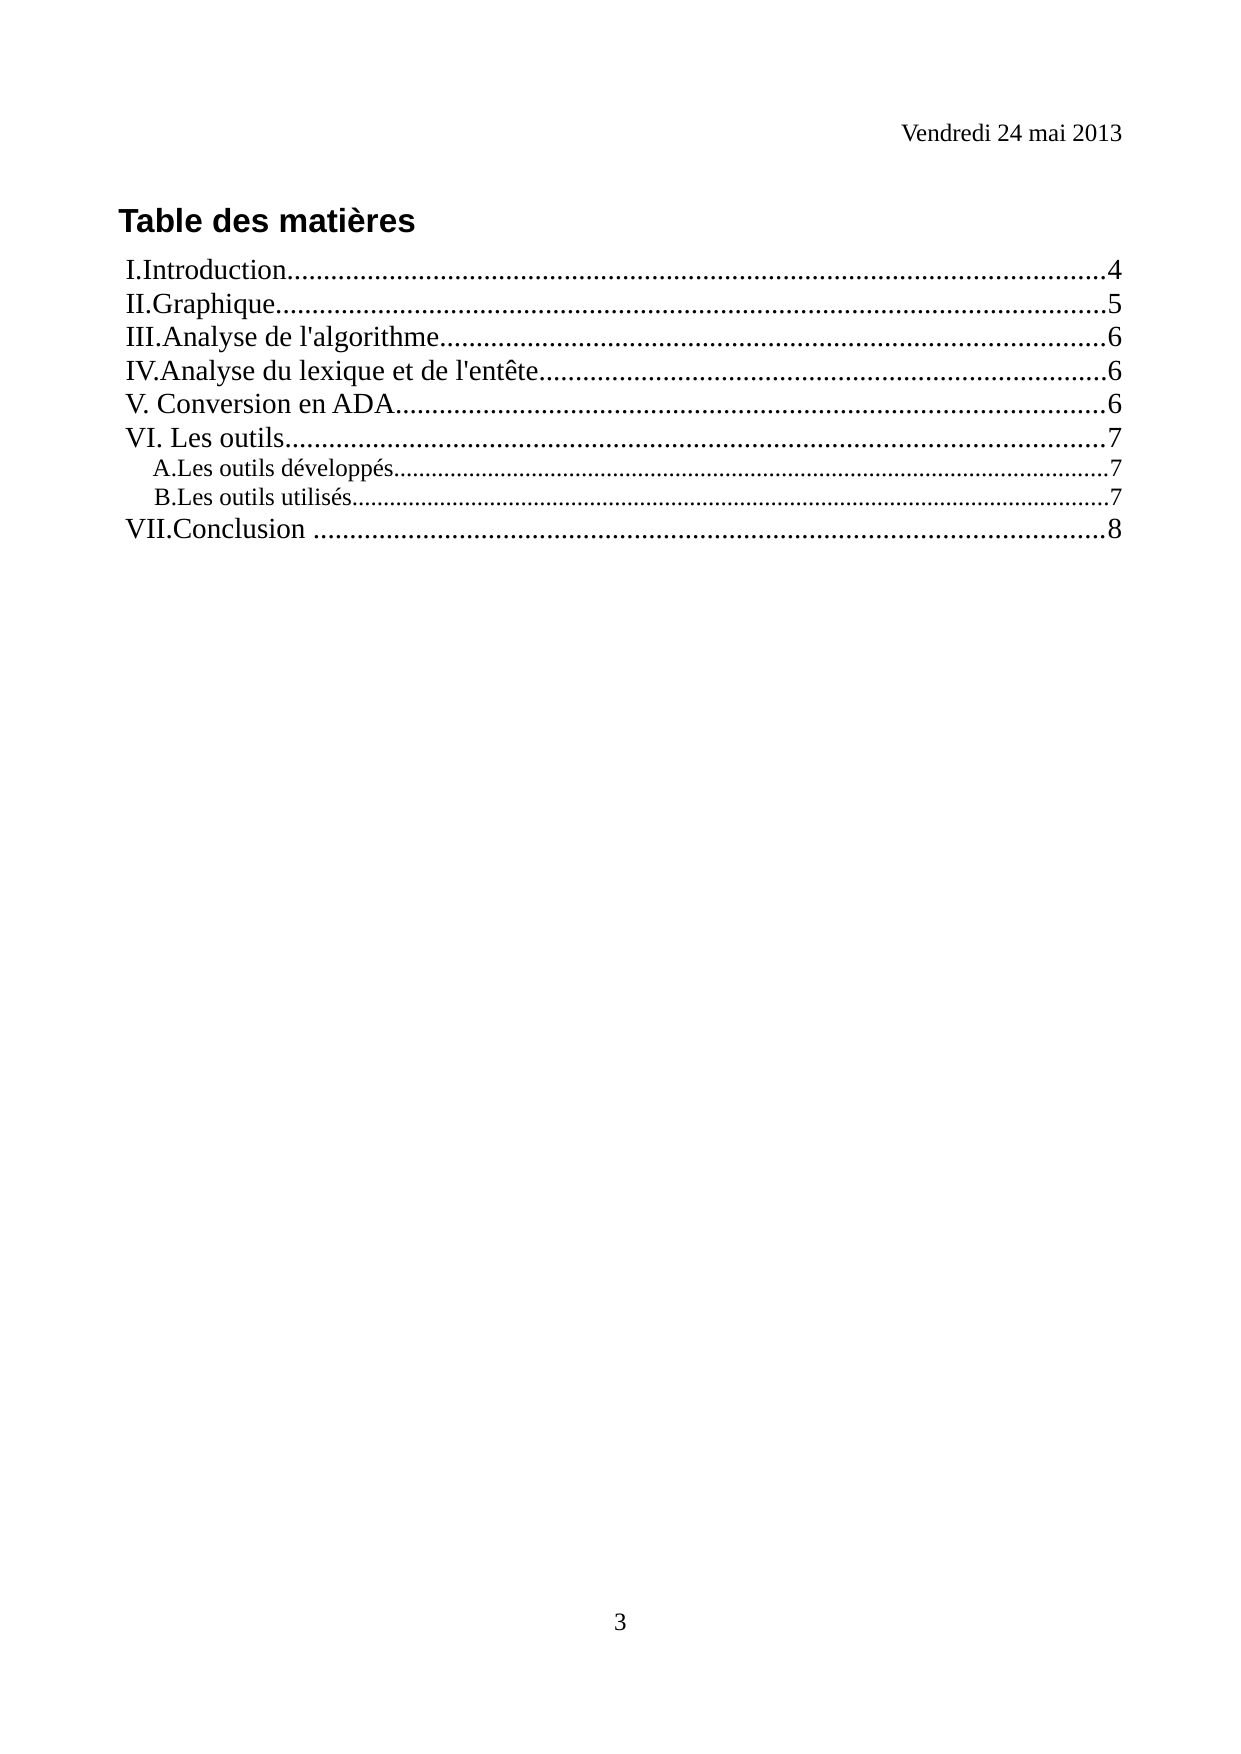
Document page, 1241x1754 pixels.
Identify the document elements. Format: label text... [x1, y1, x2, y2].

subtitle Table des matières [118, 201, 1122, 240]
text II.Graphique 5 [118, 286, 1122, 319]
text III.Analyse de l'algorithme 6 [118, 319, 1122, 353]
text VII.Conclusion 8 [118, 511, 1122, 544]
text IV.Analyse du lexique et de l'entête 6 [118, 353, 1122, 386]
text B.Les outils utilisés 7 [148, 482, 1122, 511]
text A.Les outils développés 7 [148, 453, 1122, 482]
text I.Introduction 4 [118, 252, 1122, 286]
text V. Conversion en ADA 6 [118, 386, 1122, 420]
text VI. Les outils 7 [118, 420, 1122, 453]
